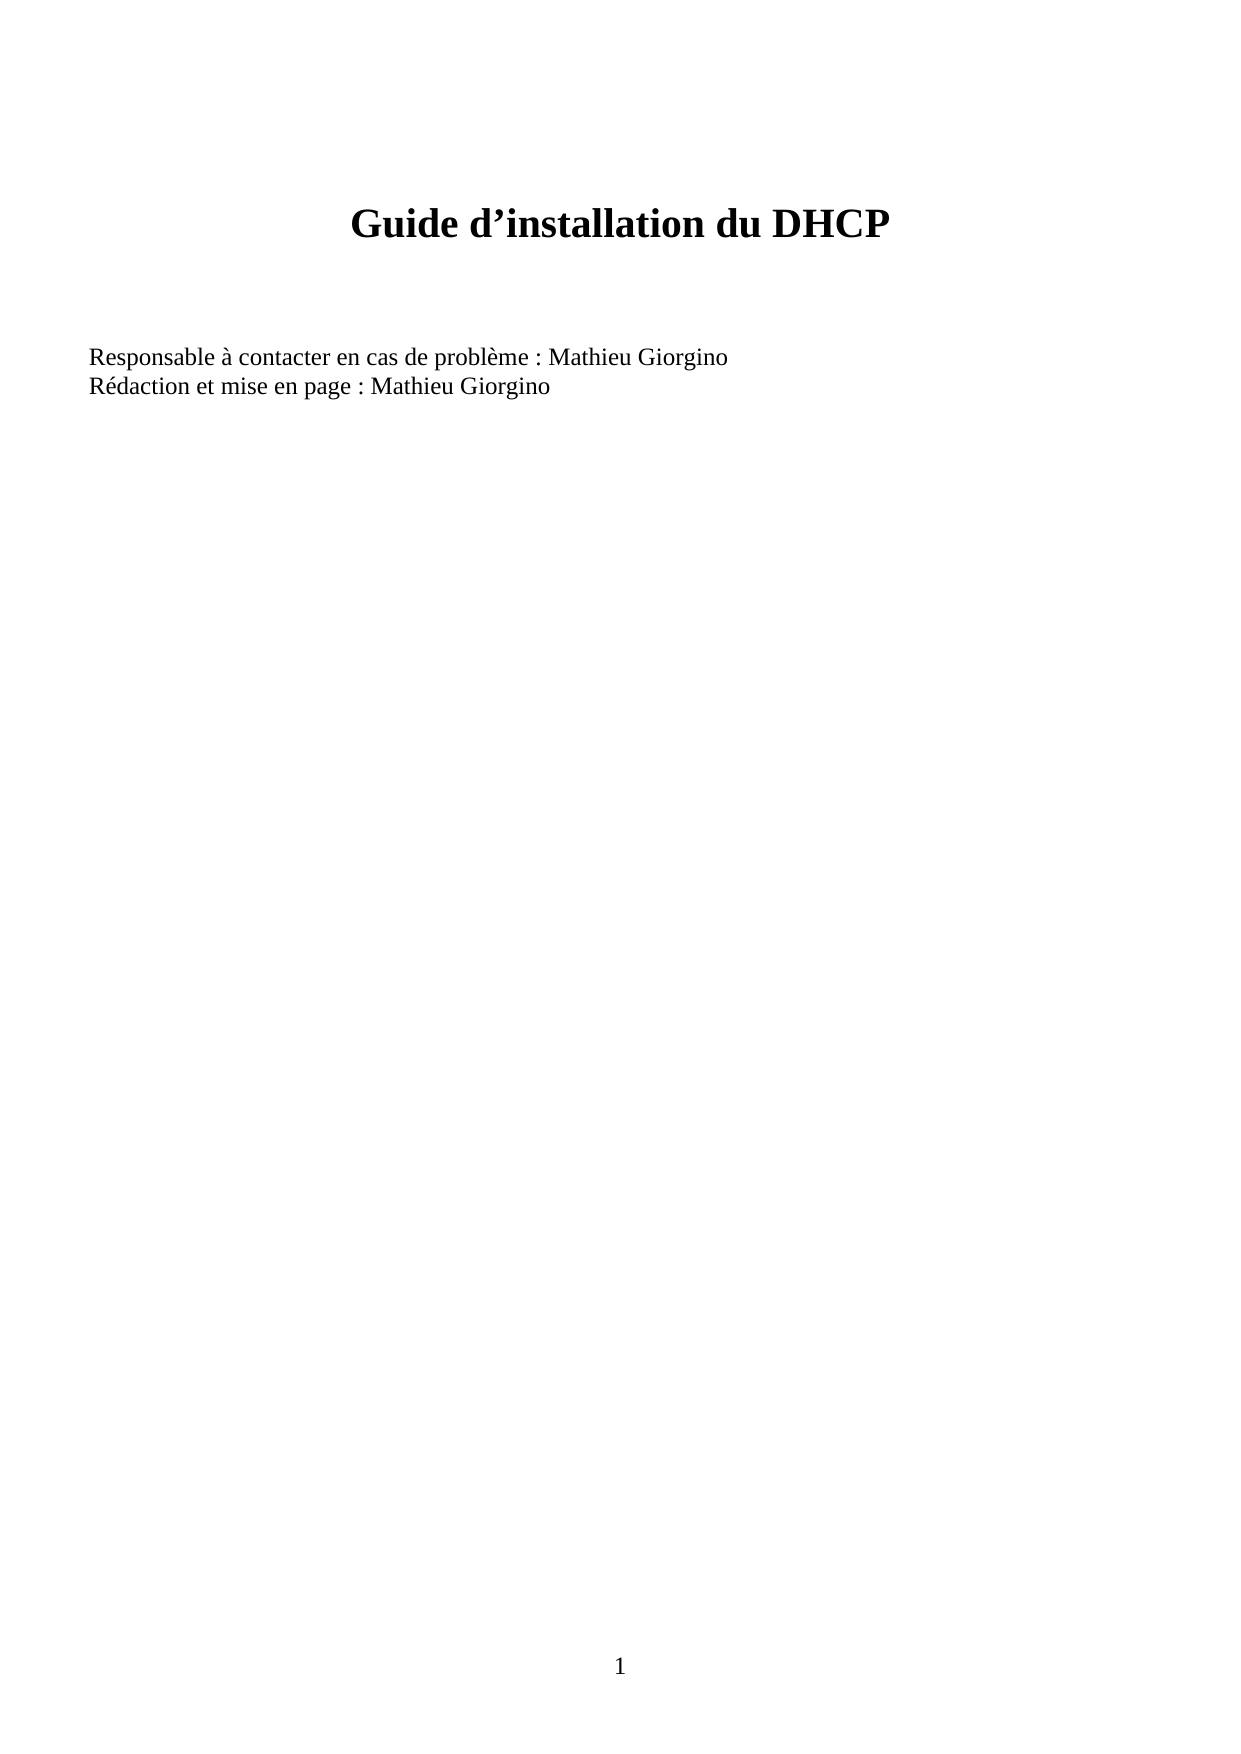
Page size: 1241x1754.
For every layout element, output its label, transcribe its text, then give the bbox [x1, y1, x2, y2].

text Rédaction et mise en page : Mathieu Giorgino [89, 371, 1151, 400]
text Guide d’installation du DHCP [89, 198, 1151, 246]
text Responsable à contacter en cas de problème : Mathieu Giorgino [89, 342, 1151, 371]
